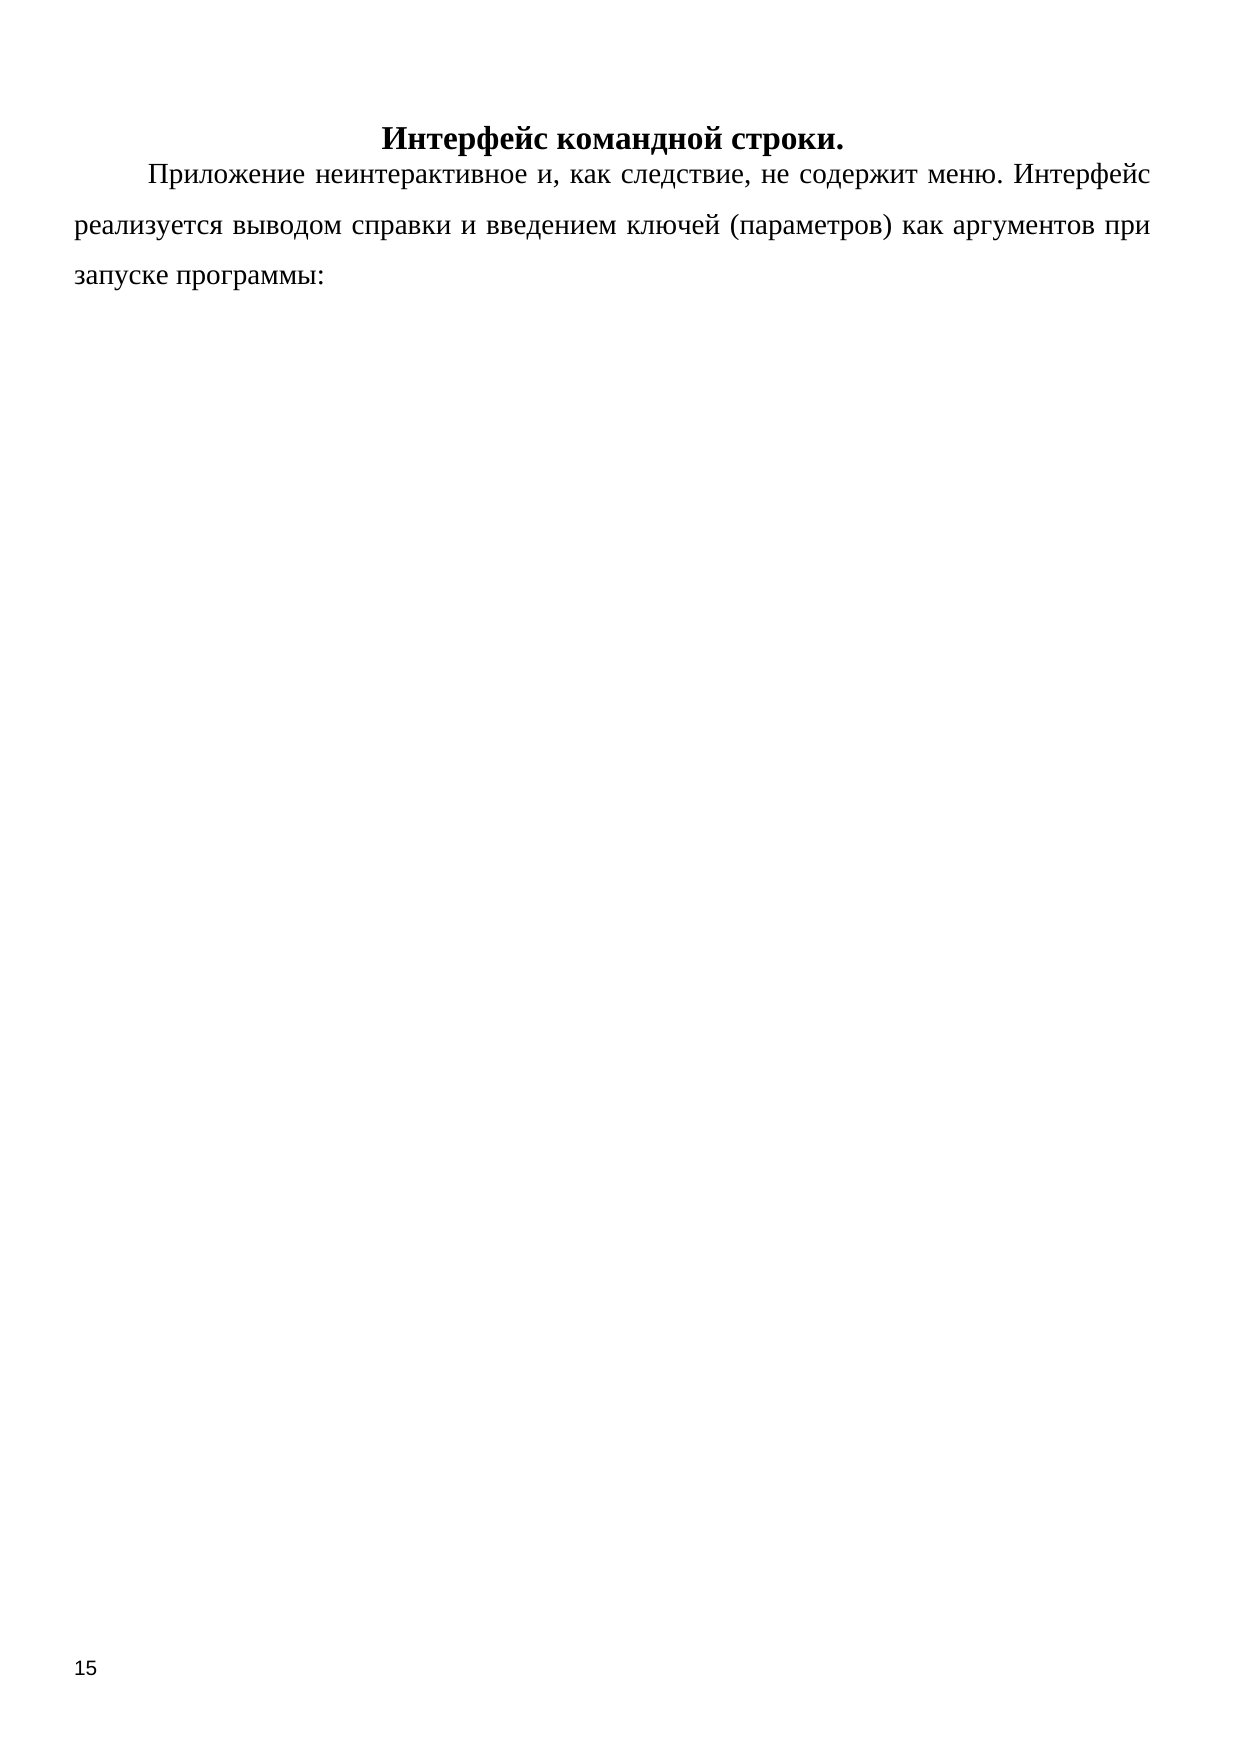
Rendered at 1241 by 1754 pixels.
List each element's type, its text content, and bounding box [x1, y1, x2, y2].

text Приложение неинтерактивное и, как следствие, не содержит меню. Интерфейс реализуется выводом справки и введением ключей (параметров) как аргументов при запуске программы: [74, 156, 1152, 291]
text Интерфейс командной строки. [74, 118, 1152, 156]
